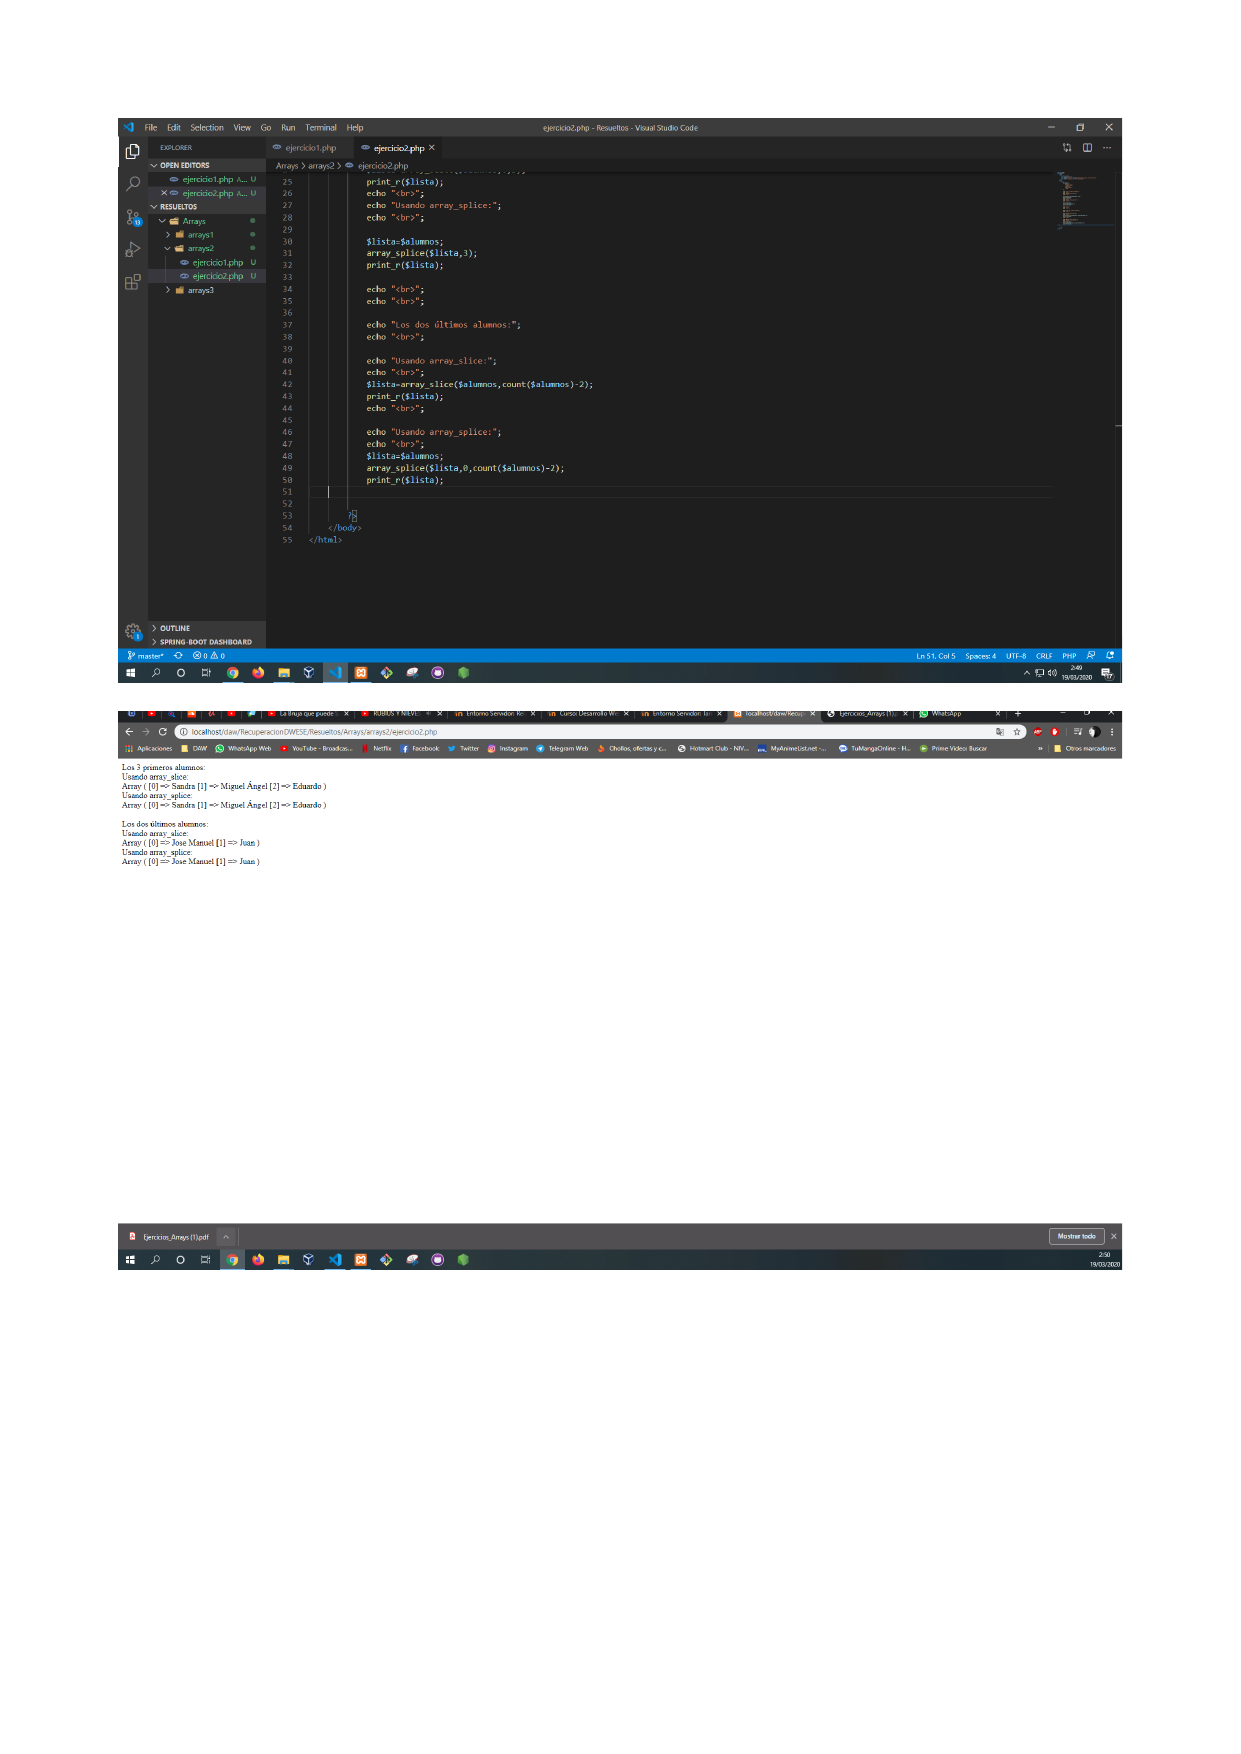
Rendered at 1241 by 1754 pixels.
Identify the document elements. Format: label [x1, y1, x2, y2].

picture [118, 118, 1123, 683]
picture [118, 711, 1123, 1270]
